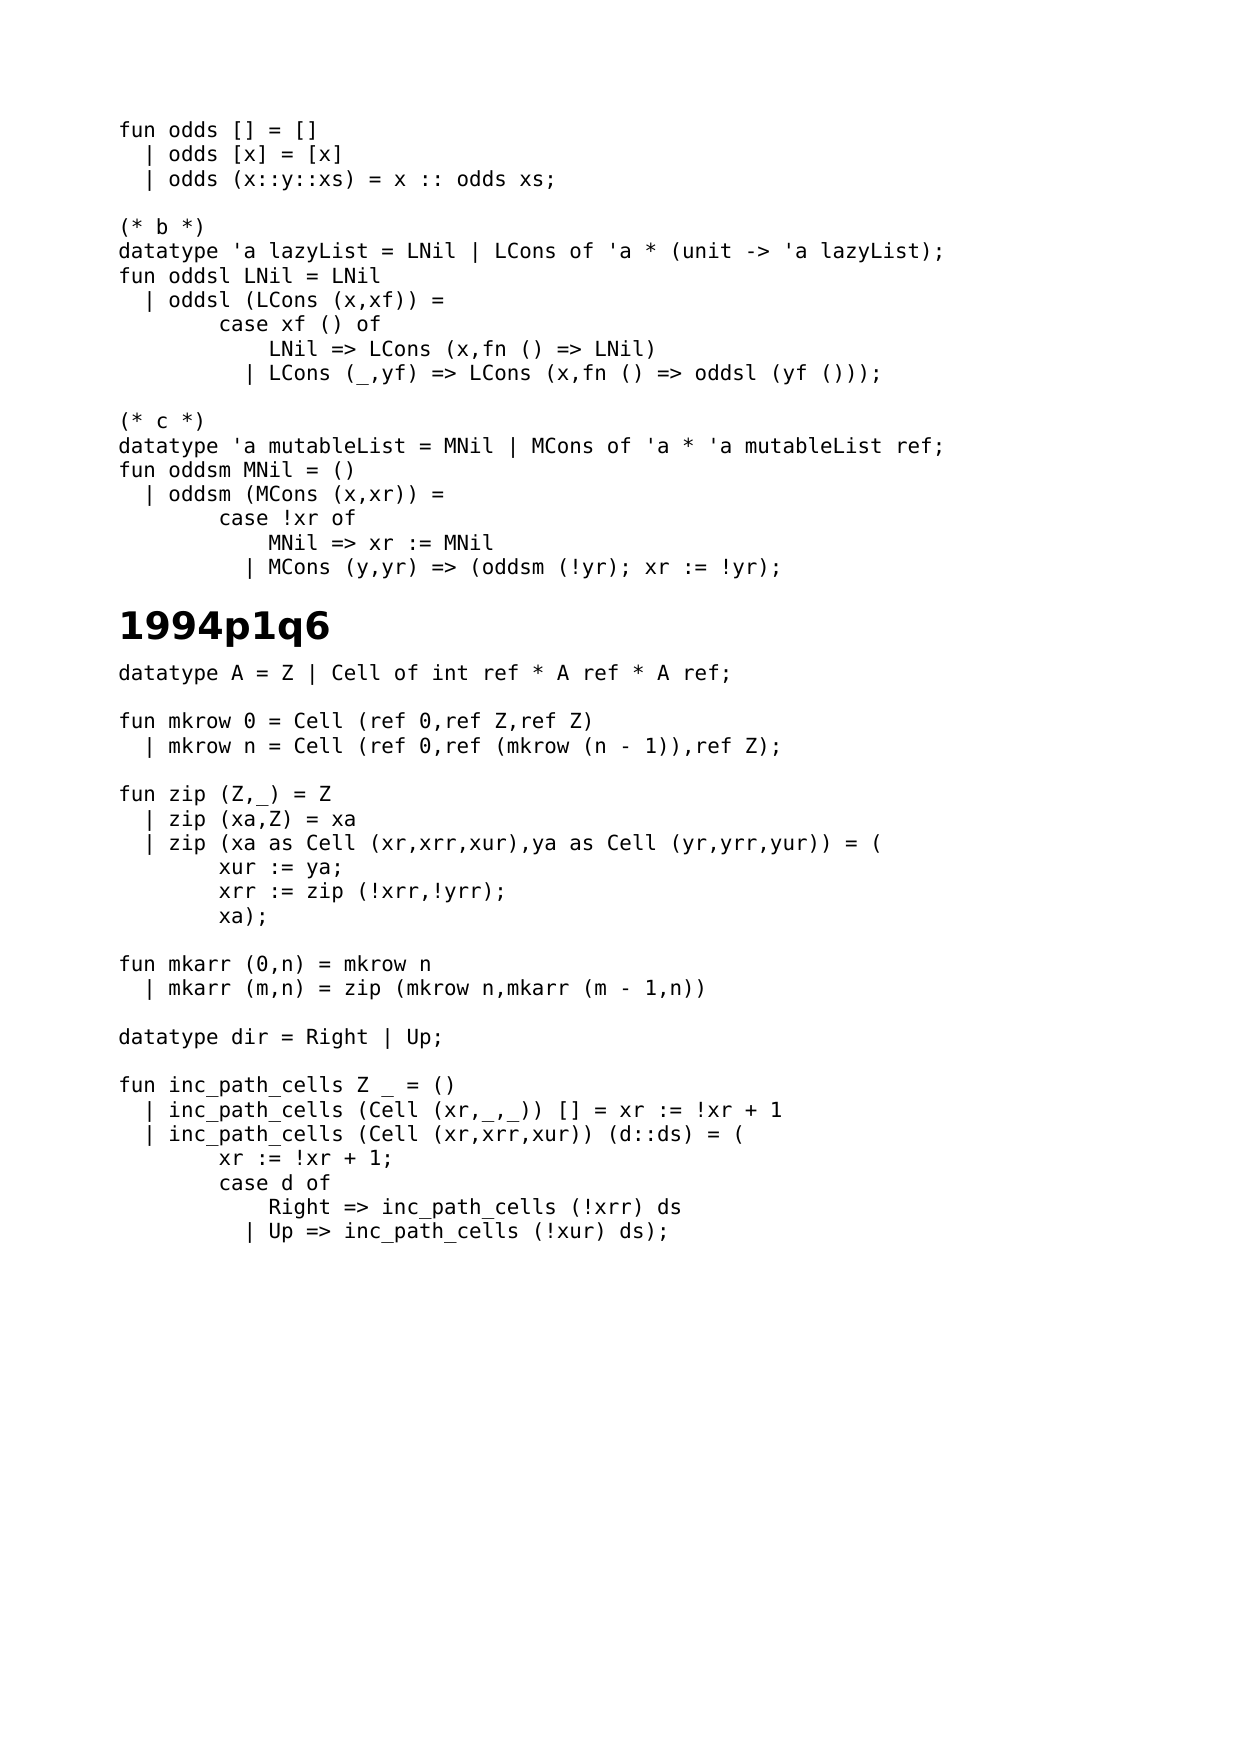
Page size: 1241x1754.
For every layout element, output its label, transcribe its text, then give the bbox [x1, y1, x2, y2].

text fun odds [] = [] [118, 118, 1122, 142]
text | zip (xa,Z) = xa [118, 807, 1122, 831]
text datatype 'a lazyList = LNil | LCons of 'a * (unit -> 'a lazyList); [118, 239, 1122, 264]
text (* b *) [118, 215, 1122, 239]
text fun oddsl LNil = LNil [118, 264, 1122, 288]
text case d of [118, 1171, 1122, 1195]
text case xf () of [118, 312, 1122, 337]
text | zip (xa as Cell (xr,xrr,xur),ya as Cell (yr,yrr,yur)) = ( [118, 831, 1122, 855]
text fun mkrow 0 = Cell (ref 0,ref Z,ref Z) [118, 709, 1122, 734]
text datatype A = Z | Cell of int ref * A ref * A ref; [118, 661, 1122, 685]
text | odds (x::y::xs) = x :: odds xs; [118, 167, 1122, 191]
text MNil => xr := MNil [118, 531, 1122, 555]
text | LCons (_,yf) => LCons (x,fn () => oddsl (yf ())); [118, 361, 1122, 385]
text Right => inc_path_cells (!xrr) ds [118, 1195, 1122, 1219]
text LNil => LCons (x,fn () => LNil) [118, 337, 1122, 361]
text fun zip (Z,_) = Z [118, 782, 1122, 807]
text | inc_path_cells (Cell (xr,xrr,xur)) (d::ds) = ( [118, 1122, 1122, 1146]
text xur := ya; [118, 855, 1122, 879]
subtitle 1994p1q6 [118, 604, 1122, 648]
text | MCons (y,yr) => (oddsm (!yr); xr := !yr); [118, 555, 1122, 579]
text | odds [x] = [x] [118, 142, 1122, 167]
text xa); [118, 904, 1122, 928]
text fun oddsm MNil = () [118, 458, 1122, 482]
text fun inc_path_cells Z _ = () [118, 1073, 1122, 1098]
text xr := !xr + 1; [118, 1146, 1122, 1171]
text | mkarr (m,n) = zip (mkrow n,mkarr (m - 1,n)) [118, 976, 1122, 1001]
text xrr := zip (!xrr,!yrr); [118, 879, 1122, 904]
text (* c *) [118, 409, 1122, 434]
text | oddsl (LCons (x,xf)) = [118, 288, 1122, 312]
text fun mkarr (0,n) = mkrow n [118, 952, 1122, 976]
text datatype 'a mutableList = MNil | MCons of 'a * 'a mutableList ref; [118, 434, 1122, 458]
text | inc_path_cells (Cell (xr,_,_)) [] = xr := !xr + 1 [118, 1098, 1122, 1122]
text | mkrow n = Cell (ref 0,ref (mkrow (n - 1)),ref Z); [118, 734, 1122, 758]
text datatype dir = Right | Up; [118, 1025, 1122, 1049]
text | oddsm (MCons (x,xr)) = [118, 482, 1122, 506]
text | Up => inc_path_cells (!xur) ds); [118, 1219, 1122, 1243]
text case !xr of [118, 506, 1122, 531]
